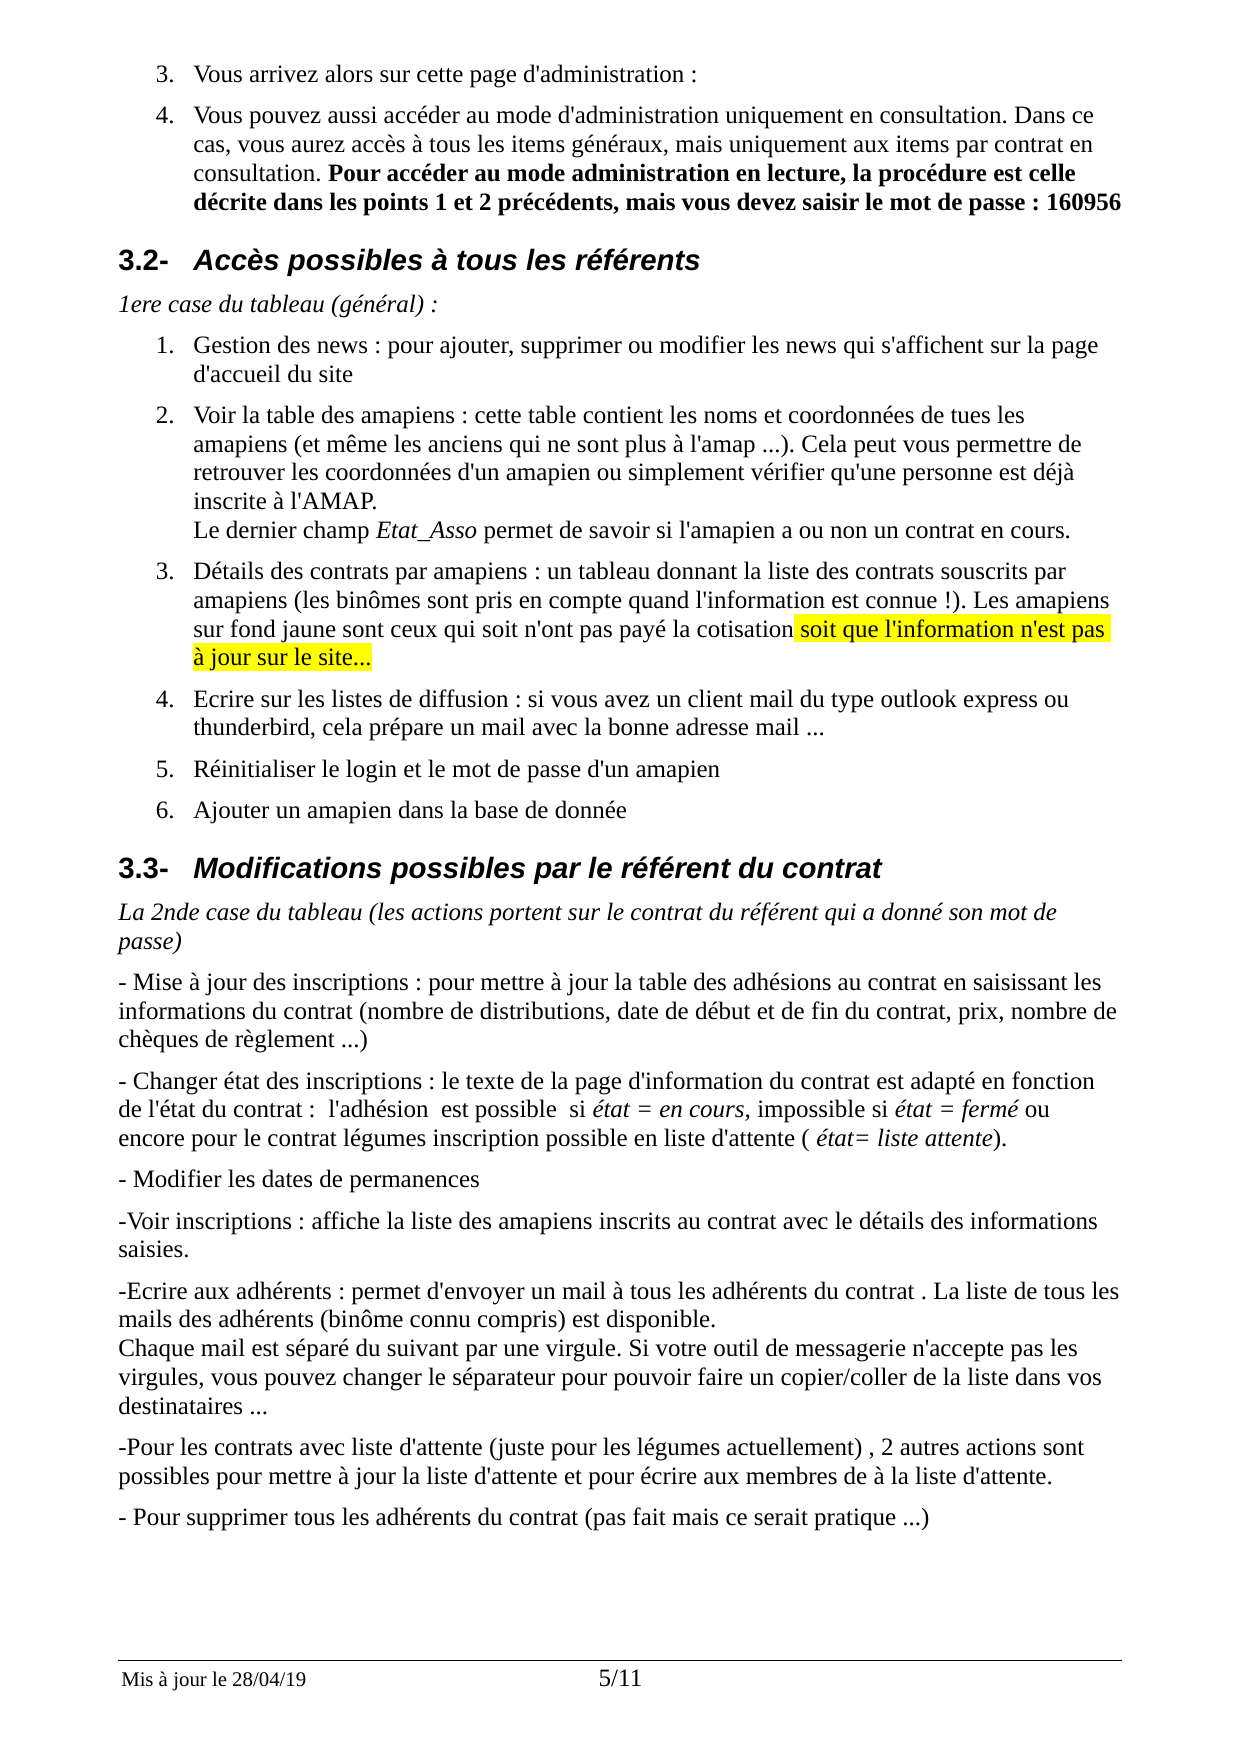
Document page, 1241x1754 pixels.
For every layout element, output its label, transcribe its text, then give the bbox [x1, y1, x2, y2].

list Vous pouvez aussi accéder au mode d'administration uniquement en consultation. Dans ce cas, vous aurez accès à tous les items généraux, mais uniquement aux items par contrat en consultation. Pour accéder au mode administration en lecture, la procédure est celle décrite dans les points 1 et 2 précédents, mais vous devez saisir le mot de passe : 160956 [156, 100, 1122, 215]
text La 2nde case du tableau (les actions portent sur le contrat du référent qui a donné son mot de passe) [118, 897, 1122, 954]
list Réinitialiser le login et le mot de passe d'un amapien [156, 754, 1122, 782]
text - Mise à jour des inscriptions : pour mettre à jour la table des adhésions au contrat en saisissant les informations du contrat (nombre de distributions, date de début et de fin du contrat, prix, nombre de chèques de règlement ...) [118, 967, 1122, 1053]
list Détails des contrats par amapiens : un tableau donnant la liste des contrats souscrits par amapiens (les binômes sont pris en compte quand l'information est connue !). Les amapiens sur fond jaune sont ceux qui soit n'ont pas payé la cotisation soit que l'information n'est pas à jour sur le site... [156, 556, 1122, 671]
text -Pour les contrats avec liste d'attente (juste pour les légumes actuellement) , 2 autres actions sont possibles pour mettre à jour la liste d'attente et pour écrire aux membres de à la liste d'attente. [118, 1432, 1122, 1489]
list Ecrire sur les listes de diffusion : si vous avez un client mail du type outlook express ou thunderbird, cela prépare un mail avec la bonne adresse mail ... [156, 684, 1122, 741]
list Gestion des news : pour ajouter, supprimer ou modifier les news qui s'affichent sur la page d'accueil du site [156, 330, 1122, 387]
subtitle Modifications possibles par le référent du contrat [118, 851, 1122, 884]
text -Voir inscriptions : affiche la liste des amapiens inscrits au contrat avec le détails des informations saisies. [118, 1206, 1122, 1263]
text - Changer état des inscriptions : le texte de la page d'information du contrat est adapté en fonction de l'état du contrat : l'adhésion est possible si état = en cours, impossible si état = fermé ou encore pour le contrat légumes inscription possible en liste d'attente ( état= liste attente). [118, 1066, 1122, 1152]
text 1ere case du tableau (général) : [118, 289, 1122, 317]
text - Pour supprimer tous les adhérents du contrat (pas fait mais ce serait pratique ...) [118, 1502, 1122, 1531]
text -Ecrire aux adhérents : permet d'envoyer un mail à tous les adhérents du contrat . La liste de tous les mails des adhérents (binôme connu compris) est disponible. Chaque mail est séparé du suivant par une virgule. Si votre outil de messagerie n'accepte pas les virgules, vous pouvez changer le séparateur pour pouvoir faire un copier/coller de la liste dans vos destinataires ... [118, 1276, 1122, 1419]
list Voir la table des amapiens : cette table contient les noms et coordonnées de tues les amapiens (et même les anciens qui ne sont plus à l'amap ...). Cela peut vous permettre de retrouver les coordonnées d'un amapien ou simplement vérifier qu'une personne est déjà inscrite à l'AMAP. Le dernier champ Etat_Asso permet de savoir si l'amapien a ou non un contrat en cours. [156, 400, 1122, 544]
text - Modifier les dates de permanences [118, 1164, 1122, 1193]
subtitle Accès possibles à tous les référents [118, 242, 1122, 276]
list Vous arrivez alors sur cette page d'administration : [156, 59, 1122, 88]
list Ajouter un amapien dans la base de donnée [156, 795, 1122, 824]
